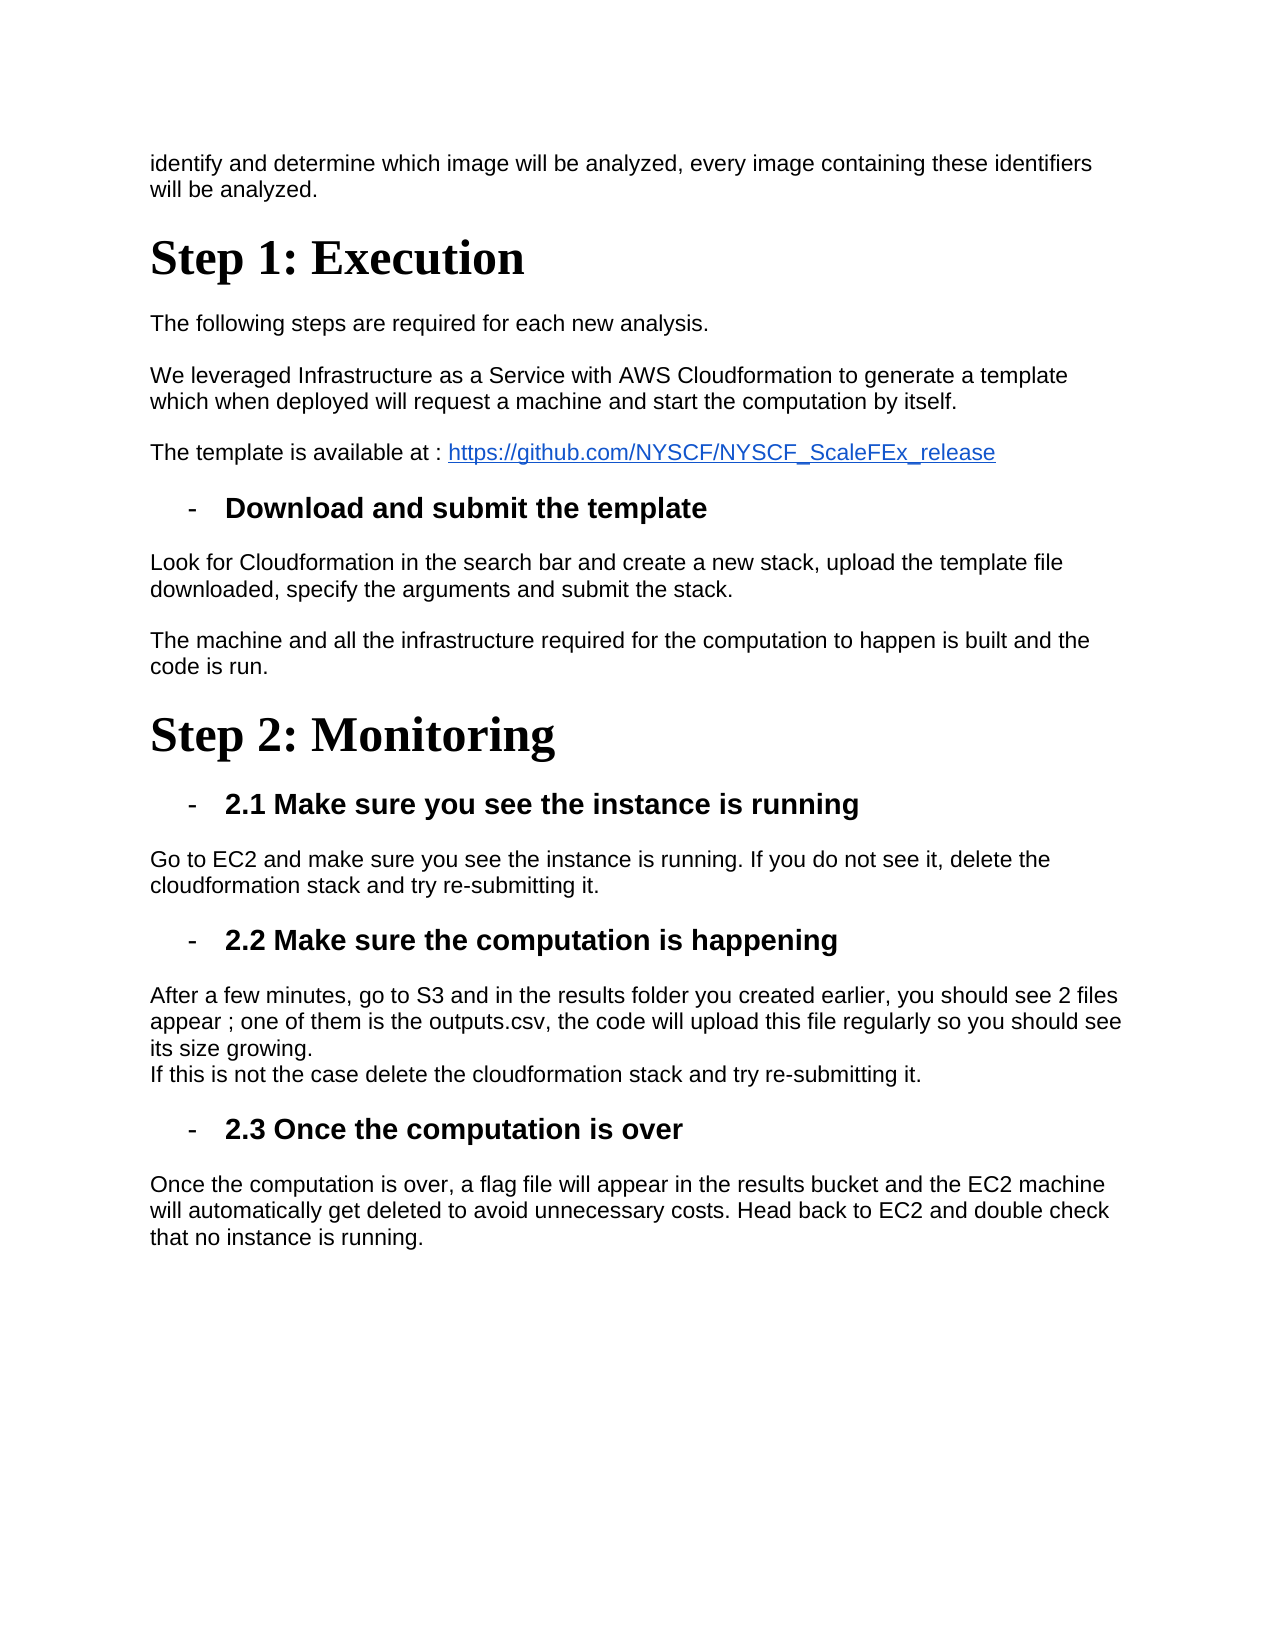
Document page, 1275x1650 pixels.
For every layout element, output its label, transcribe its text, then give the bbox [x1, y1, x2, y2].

text Step 2: Monitoring [150, 704, 1125, 762]
text Step 1: Execution [150, 228, 1125, 285]
text The machine and all the infrastructure required for the computation to happen is built and the code is run. [150, 627, 1125, 679]
text Look for Cloudformation in the search bar and create a new stack, upload the template file downloaded, specify the arguments and submit the stack. [150, 549, 1125, 602]
list 2.2 Make sure the computation is happening [187, 923, 1125, 957]
text Once the computation is over, a flag file will appear in the results bucket and the EC2 machine will automatically get deleted to avoid unnecessary costs. Head back to EC2 and double check that no instance is running. [150, 1171, 1125, 1250]
text The template is available at : https://github.com/NYSCF/NYSCF_ScaleFEx_release [150, 439, 1125, 466]
list 2.3 Once the computation is over [187, 1112, 1125, 1146]
list 2.1 Make sure you see the instance is running [187, 787, 1125, 821]
list Download and submit the template [187, 491, 1125, 524]
text After a few minutes, go to S3 and in the results folder you created earlier, you should see 2 files appear ; one of them is the outputs.csv, the code will upload this file regularly so you should see its size growing. If this is not the case delete the cloudformation stack and try re-submitting it. [150, 982, 1125, 1087]
text The following steps are required for each new analysis. [150, 310, 1125, 337]
text We leveraged Infrastructure as a Service with AWS Cloudformation to generate a template which when deployed will request a machine and start the computation by itself. [150, 362, 1125, 414]
text identify and determine which image will be analyzed, every image containing these identifiers will be analyzed. [150, 150, 1125, 203]
text Go to EC2 and make sure you see the instance is running. If you do not see it, delete the cloudformation stack and try re-submitting it. [150, 846, 1125, 898]
